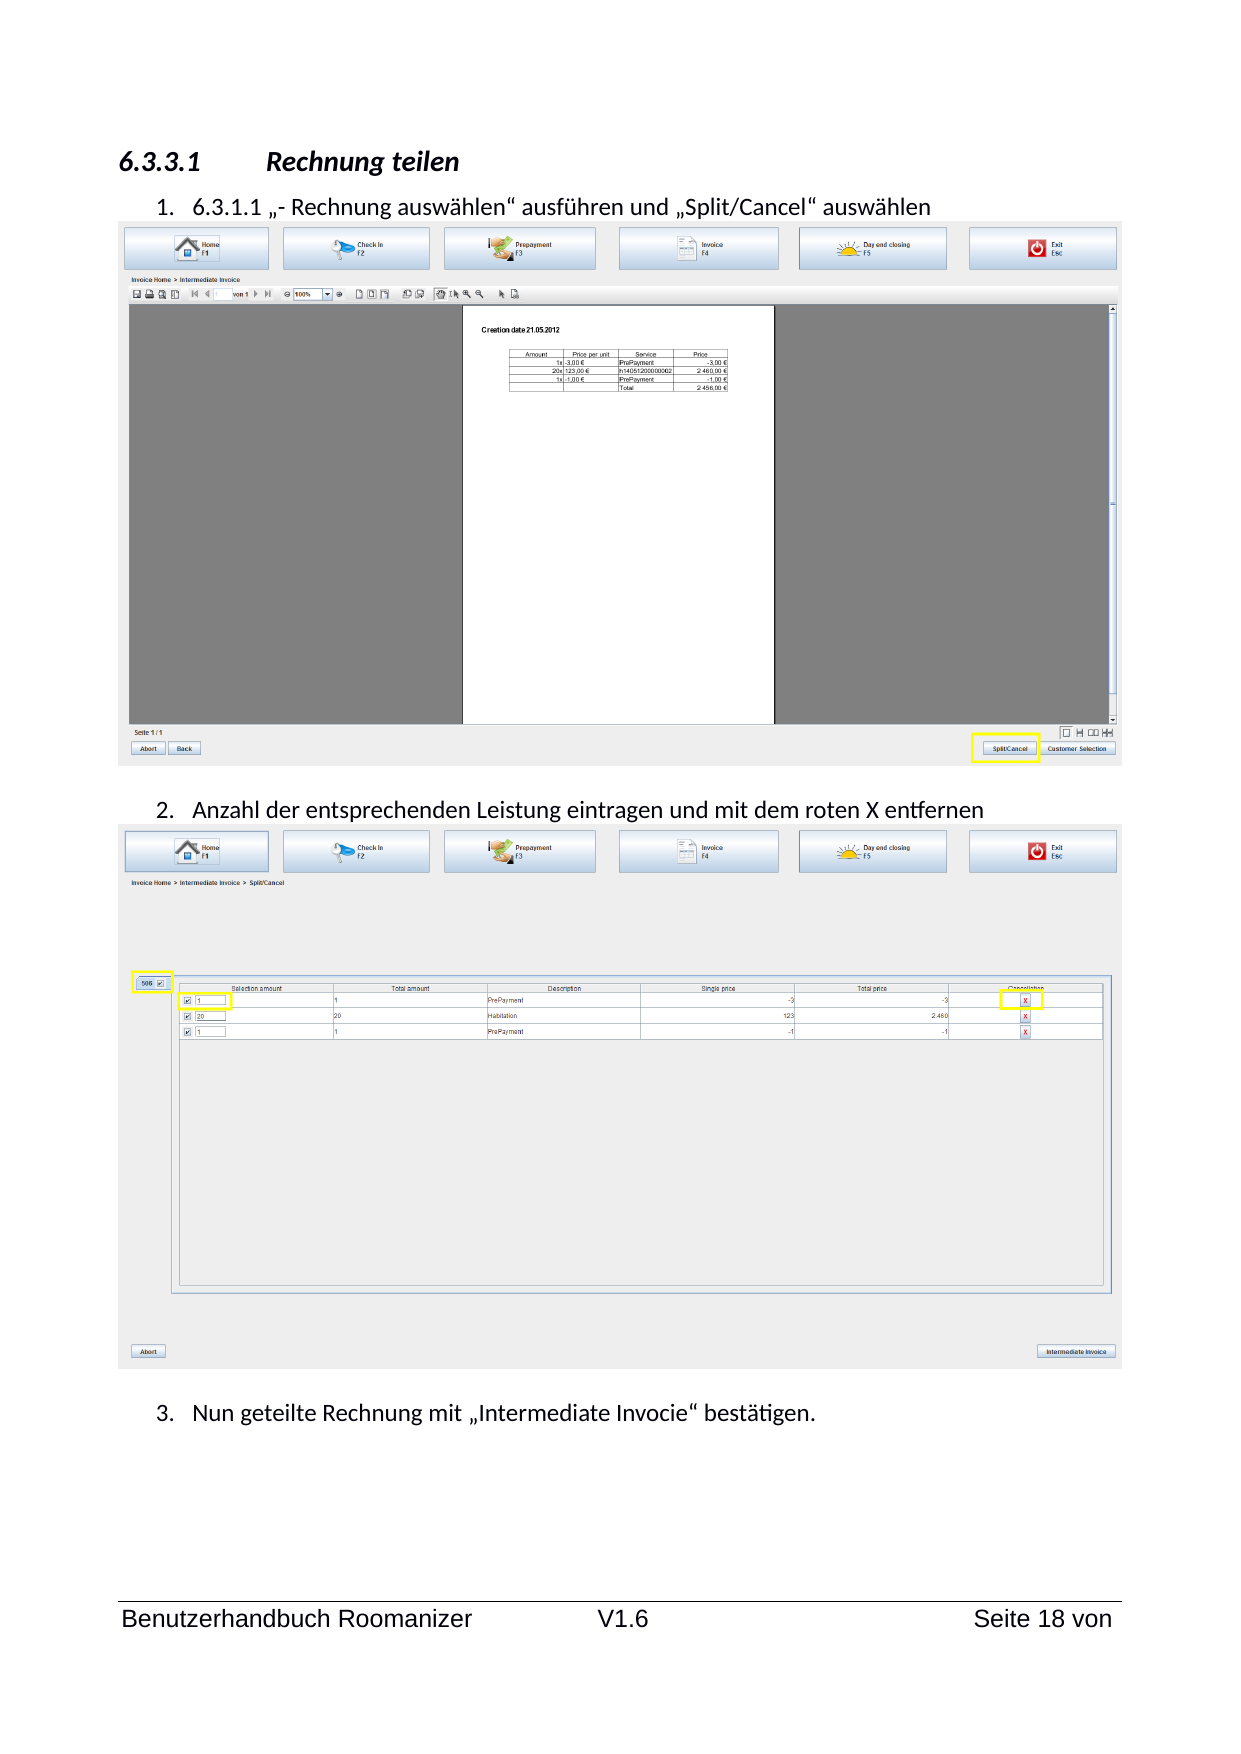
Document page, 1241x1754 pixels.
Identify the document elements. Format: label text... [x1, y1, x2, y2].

list Nun geteilte Rechnung mit „Intermediate Invocie“ bestätigen. [156, 1397, 1122, 1428]
subtitle 6.3.3.1 Rechnung teilen [118, 143, 1122, 179]
picture [118, 824, 1123, 1369]
list Anzahl der entsprechenden Leistung eintragen und mit dem roten X entfernen [156, 794, 1122, 824]
picture [118, 221, 1123, 766]
list 6.3.1.1 „- Rechnung auswählen“ ausführen und „Split/Cancel“ auswählen [156, 191, 1122, 221]
